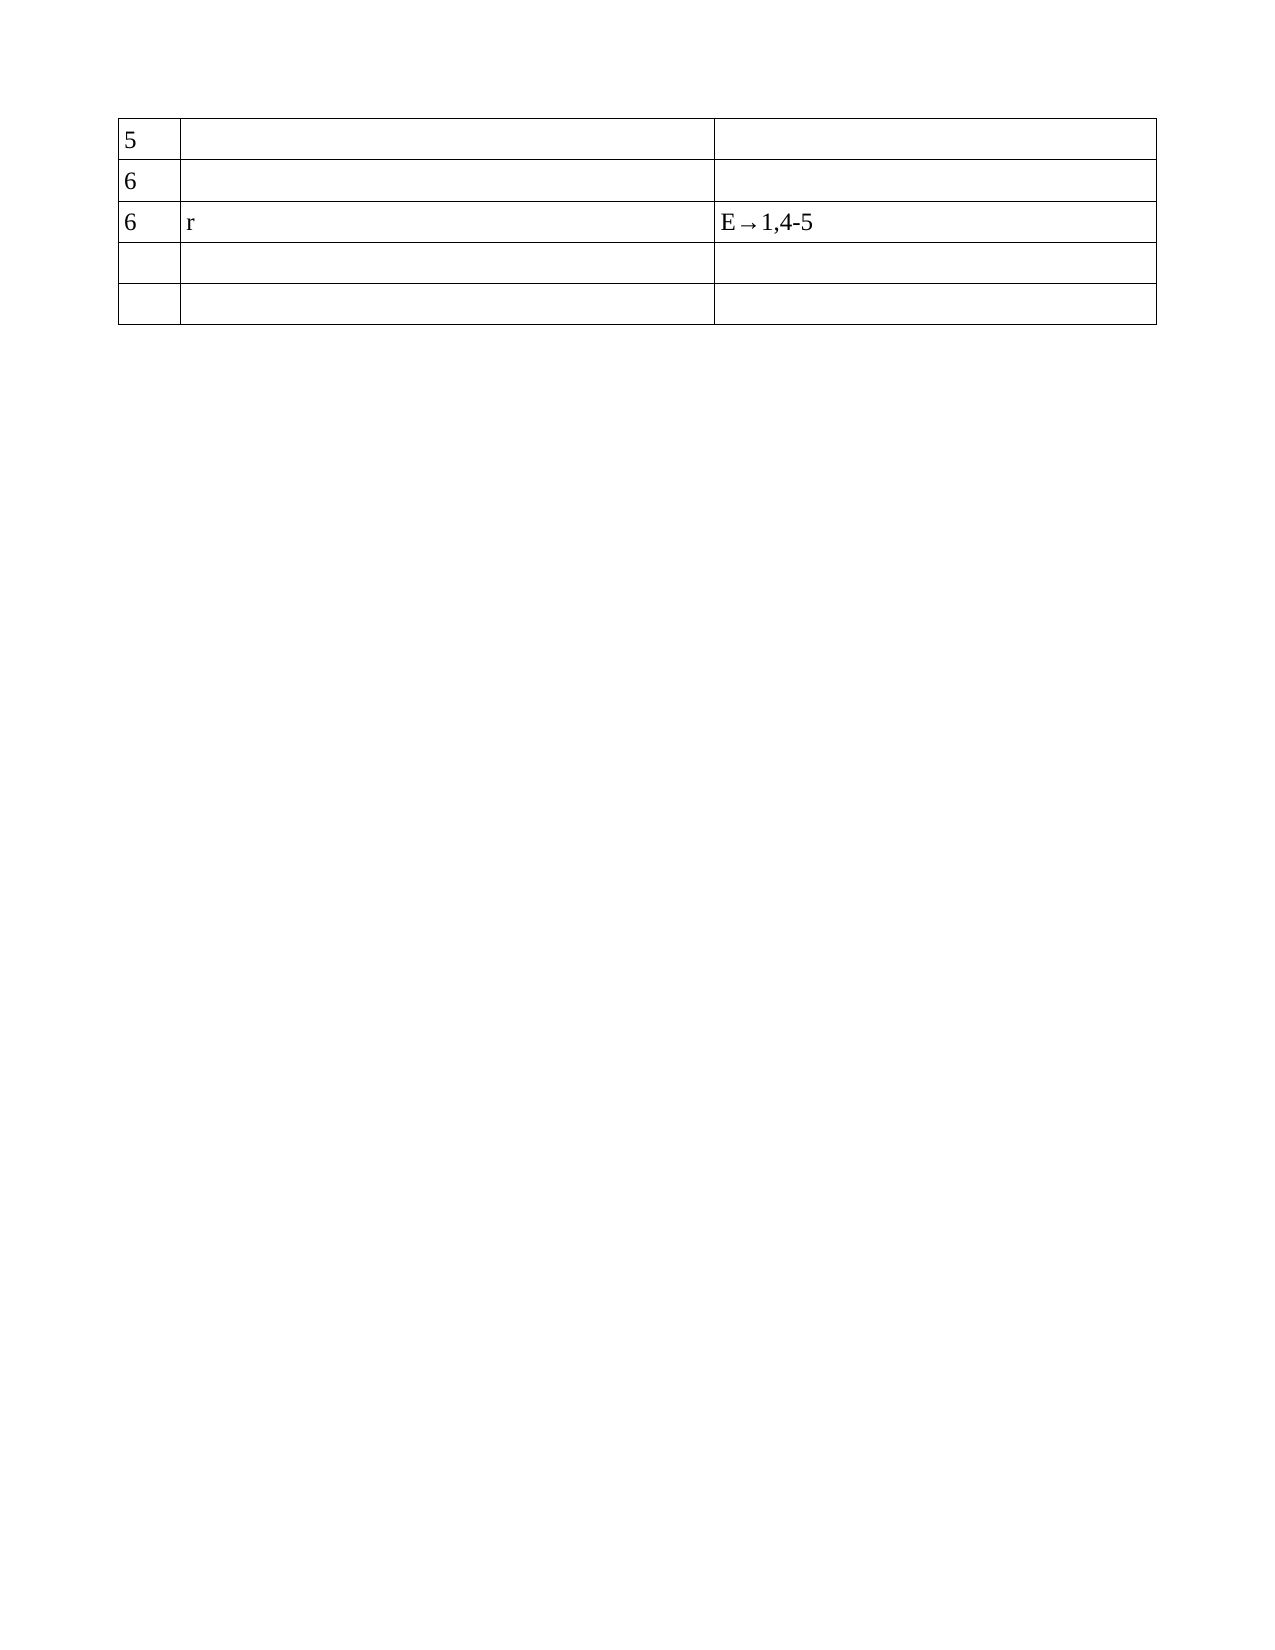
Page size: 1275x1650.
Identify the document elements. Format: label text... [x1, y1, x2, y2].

table_cell r [181, 202, 714, 242]
table_cell [119, 243, 180, 283]
table_cell [181, 284, 714, 324]
table_cell [181, 243, 714, 283]
table_cell [715, 243, 1156, 283]
table_cell 6 [119, 202, 180, 242]
table_cell [715, 119, 1156, 159]
table_cell [715, 284, 1156, 324]
table_cell [181, 160, 714, 201]
table_cell [181, 119, 714, 159]
table_cell [715, 160, 1156, 201]
table_cell E→1,4-5 [715, 202, 1156, 242]
table_cell 6 [119, 160, 180, 201]
table_cell 5 [119, 119, 180, 159]
table_cell [119, 284, 180, 324]
